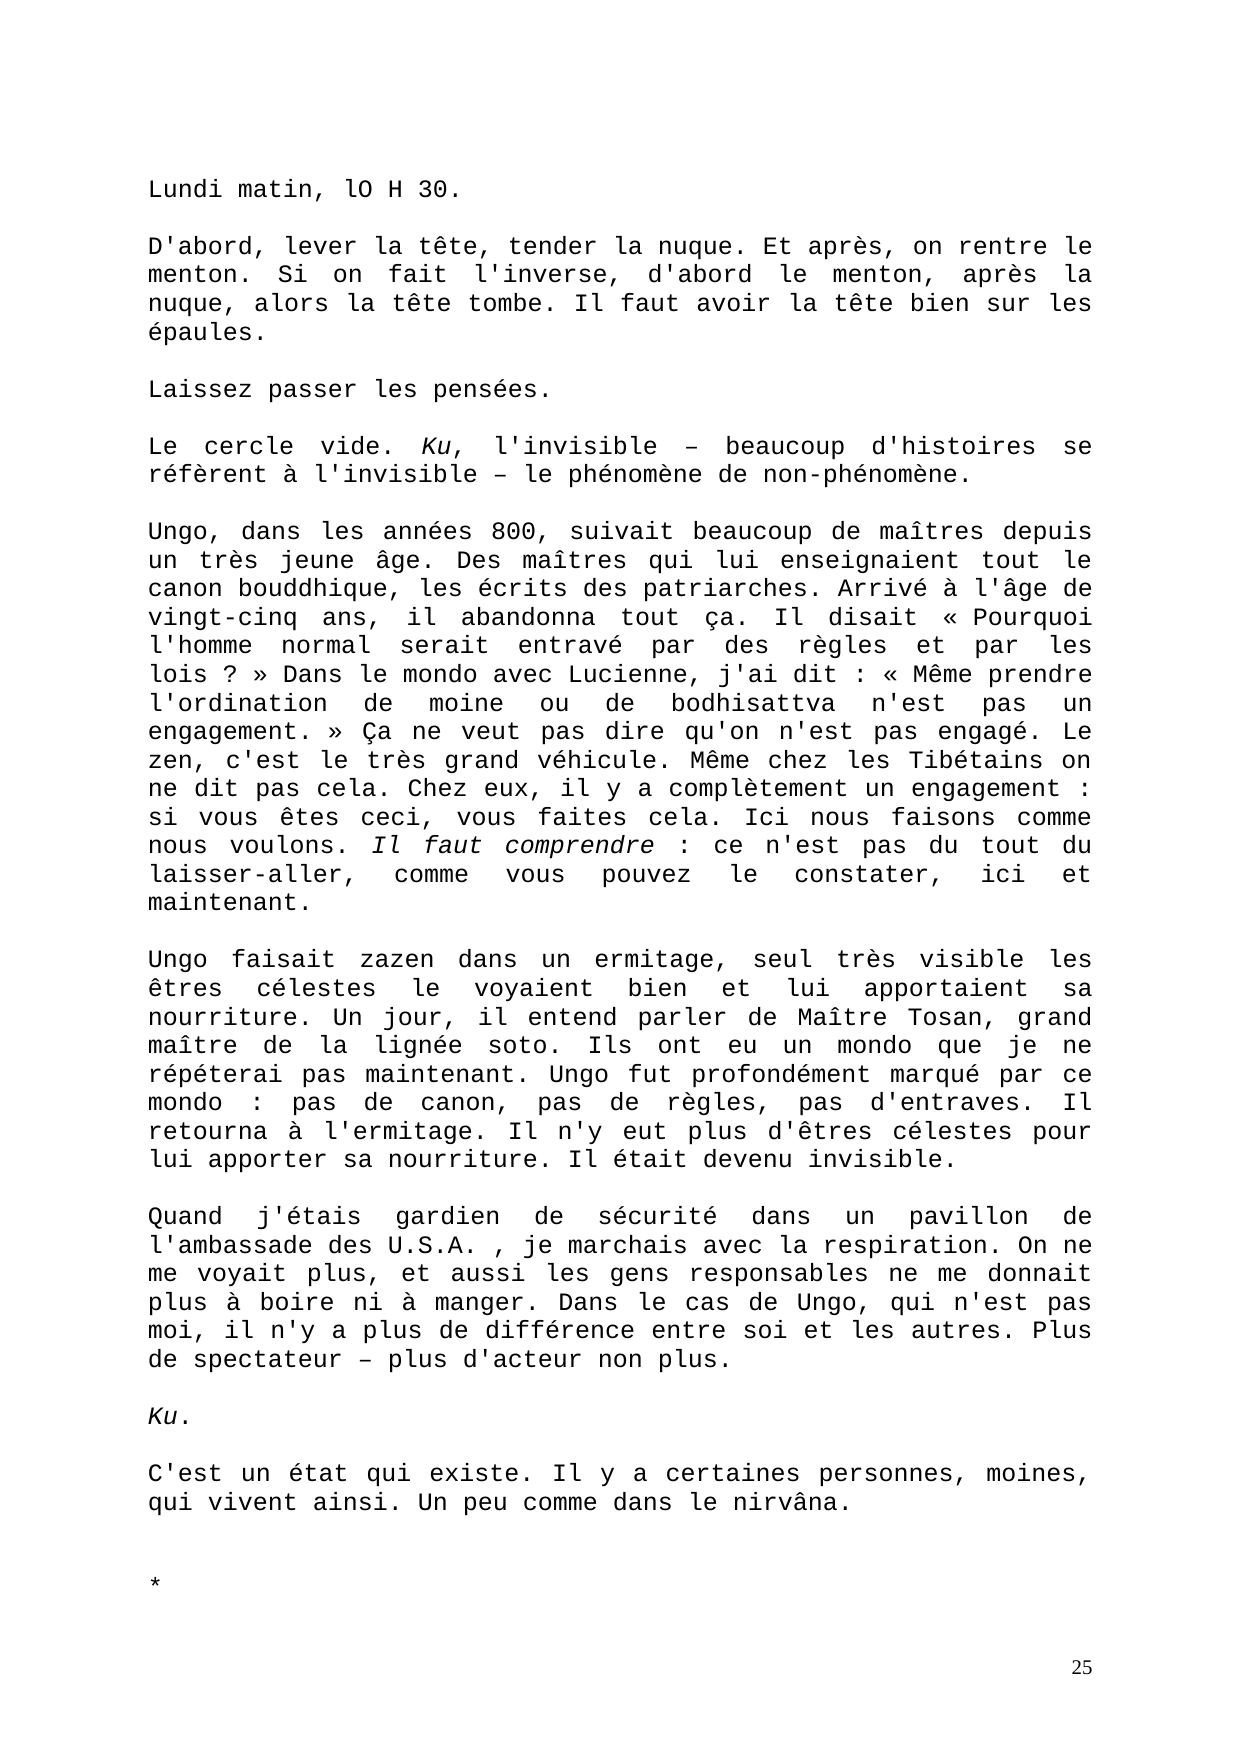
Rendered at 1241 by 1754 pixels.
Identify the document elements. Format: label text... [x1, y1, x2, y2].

text D'abord, lever la tête, tender la nuque. Et après, on rentre le menton. Si on fait l'inverse, d'abord le menton, après la nuque, alors la tête tombe. Il faut avoir la tête bien sur les épaules. [148, 233, 1093, 347]
text Quand j'étais gardien de sécurité dans un pavillon de l'ambassade des U.S.A. , je marchais avec la respiration. On ne me voyait plus, et aussi les gens responsables ne me donnait plus à boire ni à manger. Dans le cas de Ungo, qui n'est pas moi, il n'y a plus de différence entre soi et les autres. Plus de spectateur – plus d'acteur non plus. [148, 1204, 1093, 1375]
text Ungo faisait zazen dans un ermitage, seul très visible les êtres célestes le voyaient bien et lui apportaient sa nourriture. Un jour, il entend parler de Maître Tosan, grand maître de la lignée soto. Ils ont eu un mondo que je ne répéterai pas maintenant. Ungo fut profondément marqué par ce mondo : pas de canon, pas de règles, pas d'entraves. Il retourna à l'ermitage. Il n'y eut plus d'êtres célestes pour lui apporter sa nourriture. Il était devenu invisible. [148, 947, 1093, 1175]
text * [148, 1575, 1093, 1603]
text Ungo, dans les années 800, suivait beaucoup de maîtres depuis un très jeune âge. Des maîtres qui lui enseignaient tout le canon bouddhique, les écrits des patriarches. Arrivé à l'âge de vingt-cinq ans, il abandonna tout ça. Il disait « Pourquoi l'homme normal serait entravé par des règles et par les lois ? » Dans le mondo avec Lucienne, j'ai dit : « Même prendre l'ordination de moine ou de bodhisattva n'est pas un engagement. » Ça ne veut pas dire qu'on n'est pas engagé. Le zen, c'est le très grand véhicule. Même chez les Tibétains on ne dit pas cela. Chez eux, il y a complètement un engagement : si vous êtes ceci, vous faites cela. Ici nous faisons comme nous voulons. Il faut comprendre : ce n'est pas du tout du laisser-aller, comme vous pouvez le constater, ici et maintenant. [148, 519, 1093, 918]
text C'est un état qui existe. Il y a certaines personnes, moines, qui vivent ainsi. Un peu comme dans le nirvâna. [148, 1461, 1093, 1518]
text Le cercle vide. Ku, l'invisible – beaucoup d'histoires se réfèrent à l'invisible – le phénomène de non-phénomène. [148, 433, 1093, 490]
text Ku. [148, 1403, 1093, 1432]
text Laissez passer les pensées. [148, 376, 1093, 404]
text Lundi matin, lO H 30. [148, 176, 1093, 205]
